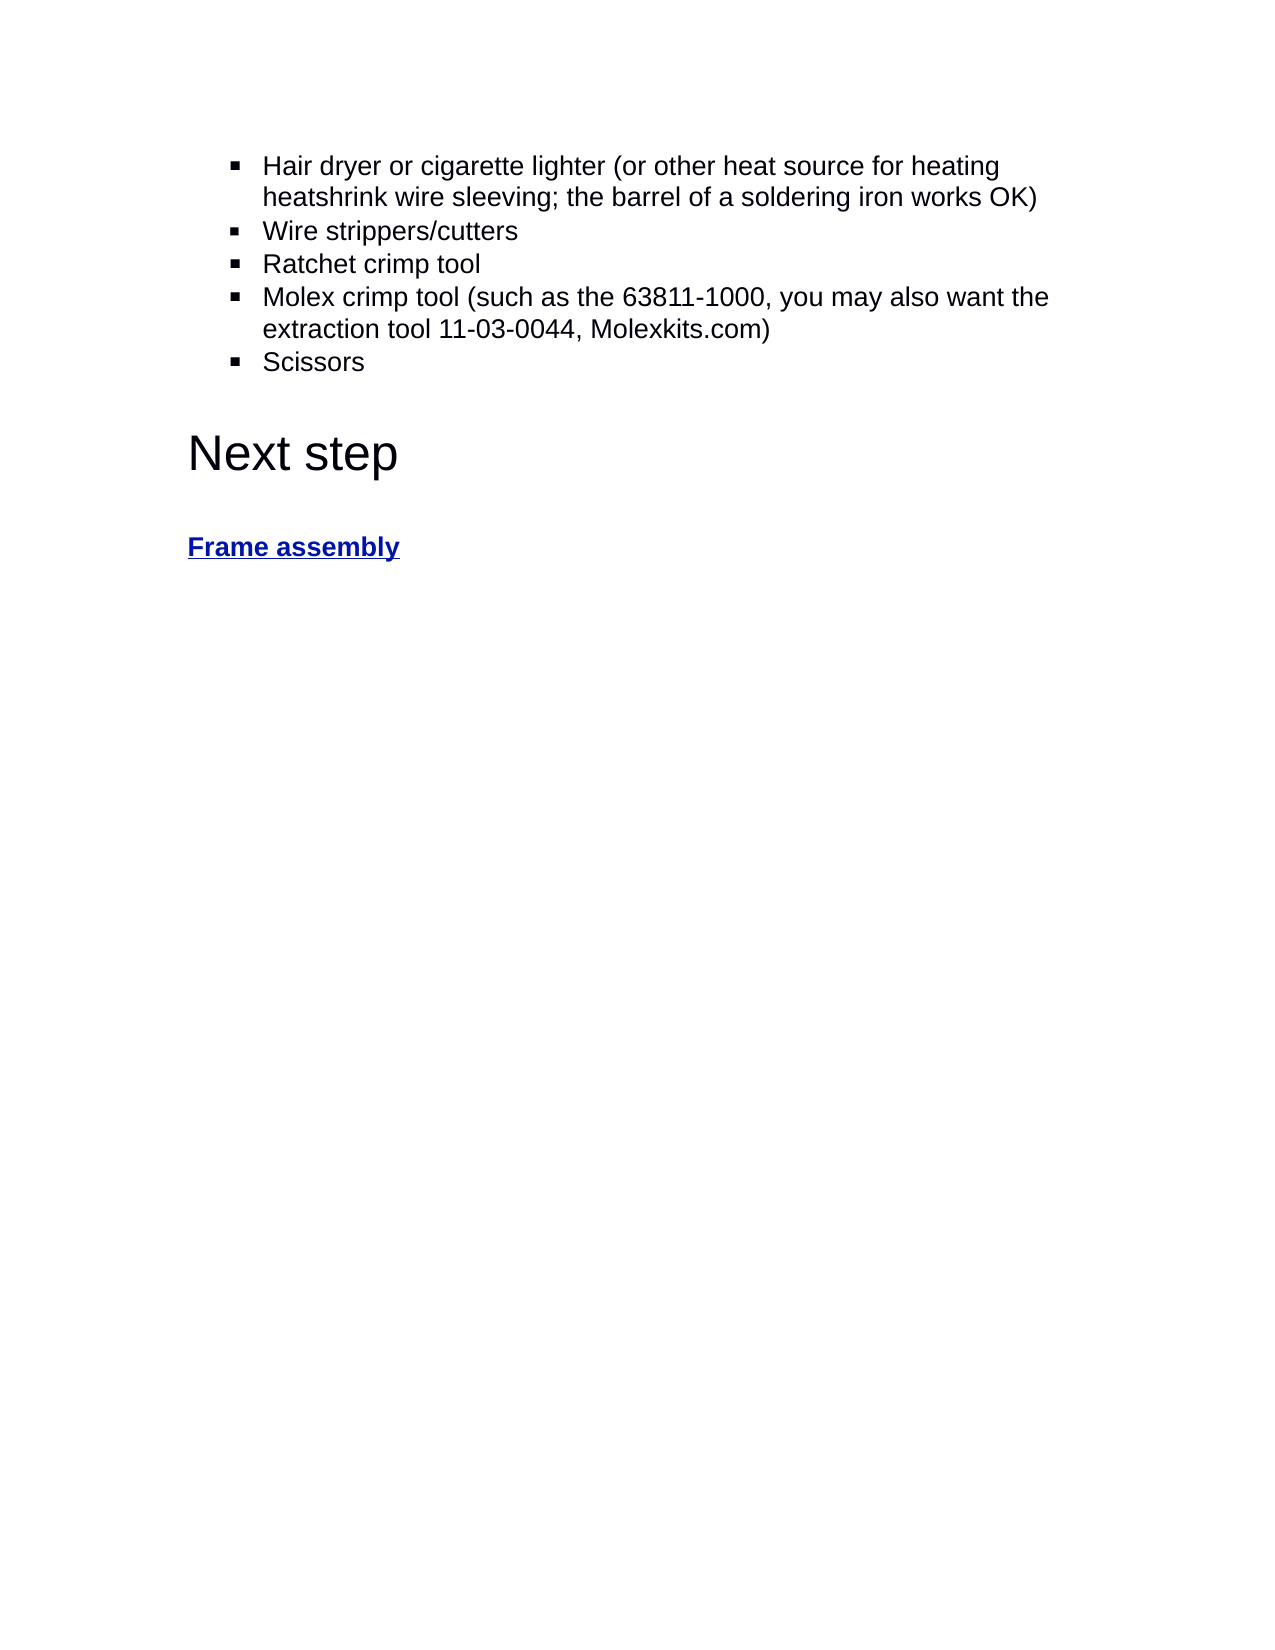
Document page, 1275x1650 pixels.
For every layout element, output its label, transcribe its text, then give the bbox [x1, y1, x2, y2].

subtitle Frame assembly [187, 531, 1087, 562]
list Ratchet crimp tool [225, 248, 1087, 279]
list Molex crimp tool (such as the 63811-1000, you may also want the extraction tool 11-03-0044, Molexkits.com) [225, 281, 1087, 344]
text Next step [187, 423, 1087, 481]
list Hair dryer or cigarette lighter (or other heat source for heating heatshrink wire sleeving; the barrel of a soldering iron works OK) [225, 150, 1087, 213]
list Scissors [225, 346, 1087, 377]
list Wire strippers/cutters [225, 215, 1087, 246]
